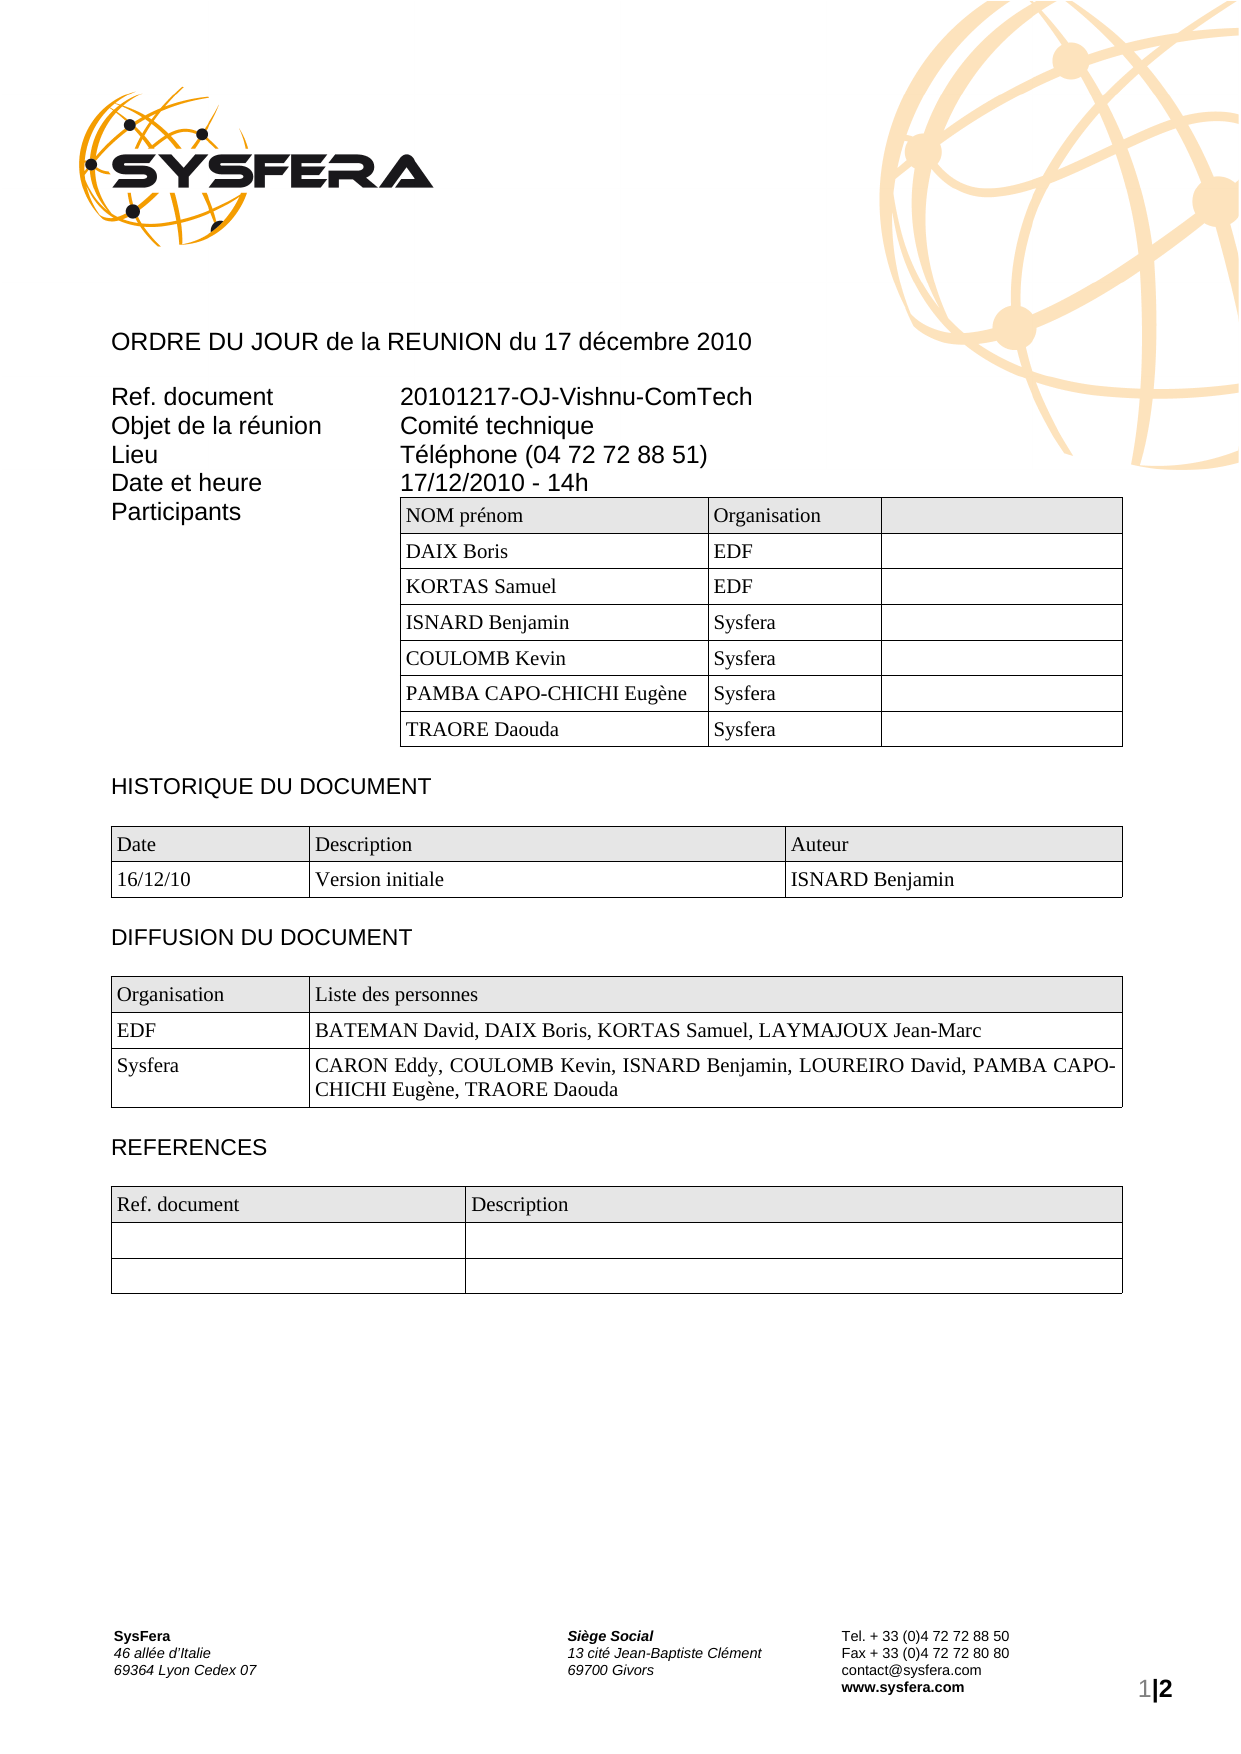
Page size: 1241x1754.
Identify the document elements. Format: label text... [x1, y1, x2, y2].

table_cell KORTAS Samuel [401, 569, 708, 604]
table_header Description [310, 827, 785, 861]
table_cell Date et heure [111, 472, 400, 497]
table_header Organisation [112, 977, 309, 1012]
table_cell [882, 569, 1122, 604]
table_header Date [112, 827, 309, 861]
text REFERENCES [111, 1133, 1122, 1160]
table_header NOM prénom [401, 498, 708, 533]
table_cell Sysfera [709, 712, 881, 746]
table_cell COULOMB Kevin [401, 641, 708, 675]
table_cell Sysfera [709, 676, 881, 711]
table_header [882, 498, 1122, 533]
table_cell PAMBA CAPO-CHICHI Eugène [401, 676, 708, 711]
table_cell Version initiale [310, 862, 785, 897]
table_cell [112, 1259, 465, 1293]
table_cell [882, 534, 1122, 568]
table_cell [112, 1223, 465, 1257]
table_cell [882, 712, 1122, 746]
table_cell 16/12/10 [112, 862, 309, 897]
table_cell [882, 605, 1122, 639]
table_cell Sysfera [709, 641, 881, 675]
table_cell Sysfera [112, 1049, 309, 1107]
table_header Description [466, 1187, 1122, 1222]
table_header Liste des personnes [310, 977, 1122, 1012]
table_header Ref. document [112, 1187, 465, 1222]
table_header Organisation [709, 498, 881, 533]
table_cell [466, 1223, 1122, 1257]
table_cell [882, 676, 1122, 711]
table_cell EDF [112, 1013, 309, 1047]
table_cell TRAORE Daouda [401, 712, 708, 746]
table_cell BATEMAN David, DAIX Boris, KORTAS Samuel, LAYMAJOUX Jean-Marc [310, 1013, 1122, 1047]
table_cell ISNARD Benjamin [786, 862, 1122, 897]
table_cell Participants [111, 497, 400, 747]
table_cell DAIX Boris [401, 534, 708, 568]
table_header Auteur [786, 827, 1122, 861]
table_cell Sysfera [709, 605, 881, 639]
table_cell [882, 641, 1122, 675]
text HISTORIQUE DU DOCUMENT [111, 773, 1122, 799]
table_cell 17/12/2010 - 14h [400, 472, 1122, 497]
table_cell CARON Eddy, COULOMB Kevin, ISNARD Benjamin, LOUREIRO David, PAMBA CAPO-CHICHI Eugène, TRAORE Daouda [310, 1049, 1122, 1107]
table_cell EDF [709, 569, 881, 604]
table_cell ISNARD Benjamin [401, 605, 708, 639]
text DIFFUSION DU DOCUMENT [111, 923, 1122, 950]
picture [2, 1, 1239, 470]
table_cell [466, 1259, 1122, 1293]
table_cell EDF [709, 534, 881, 568]
